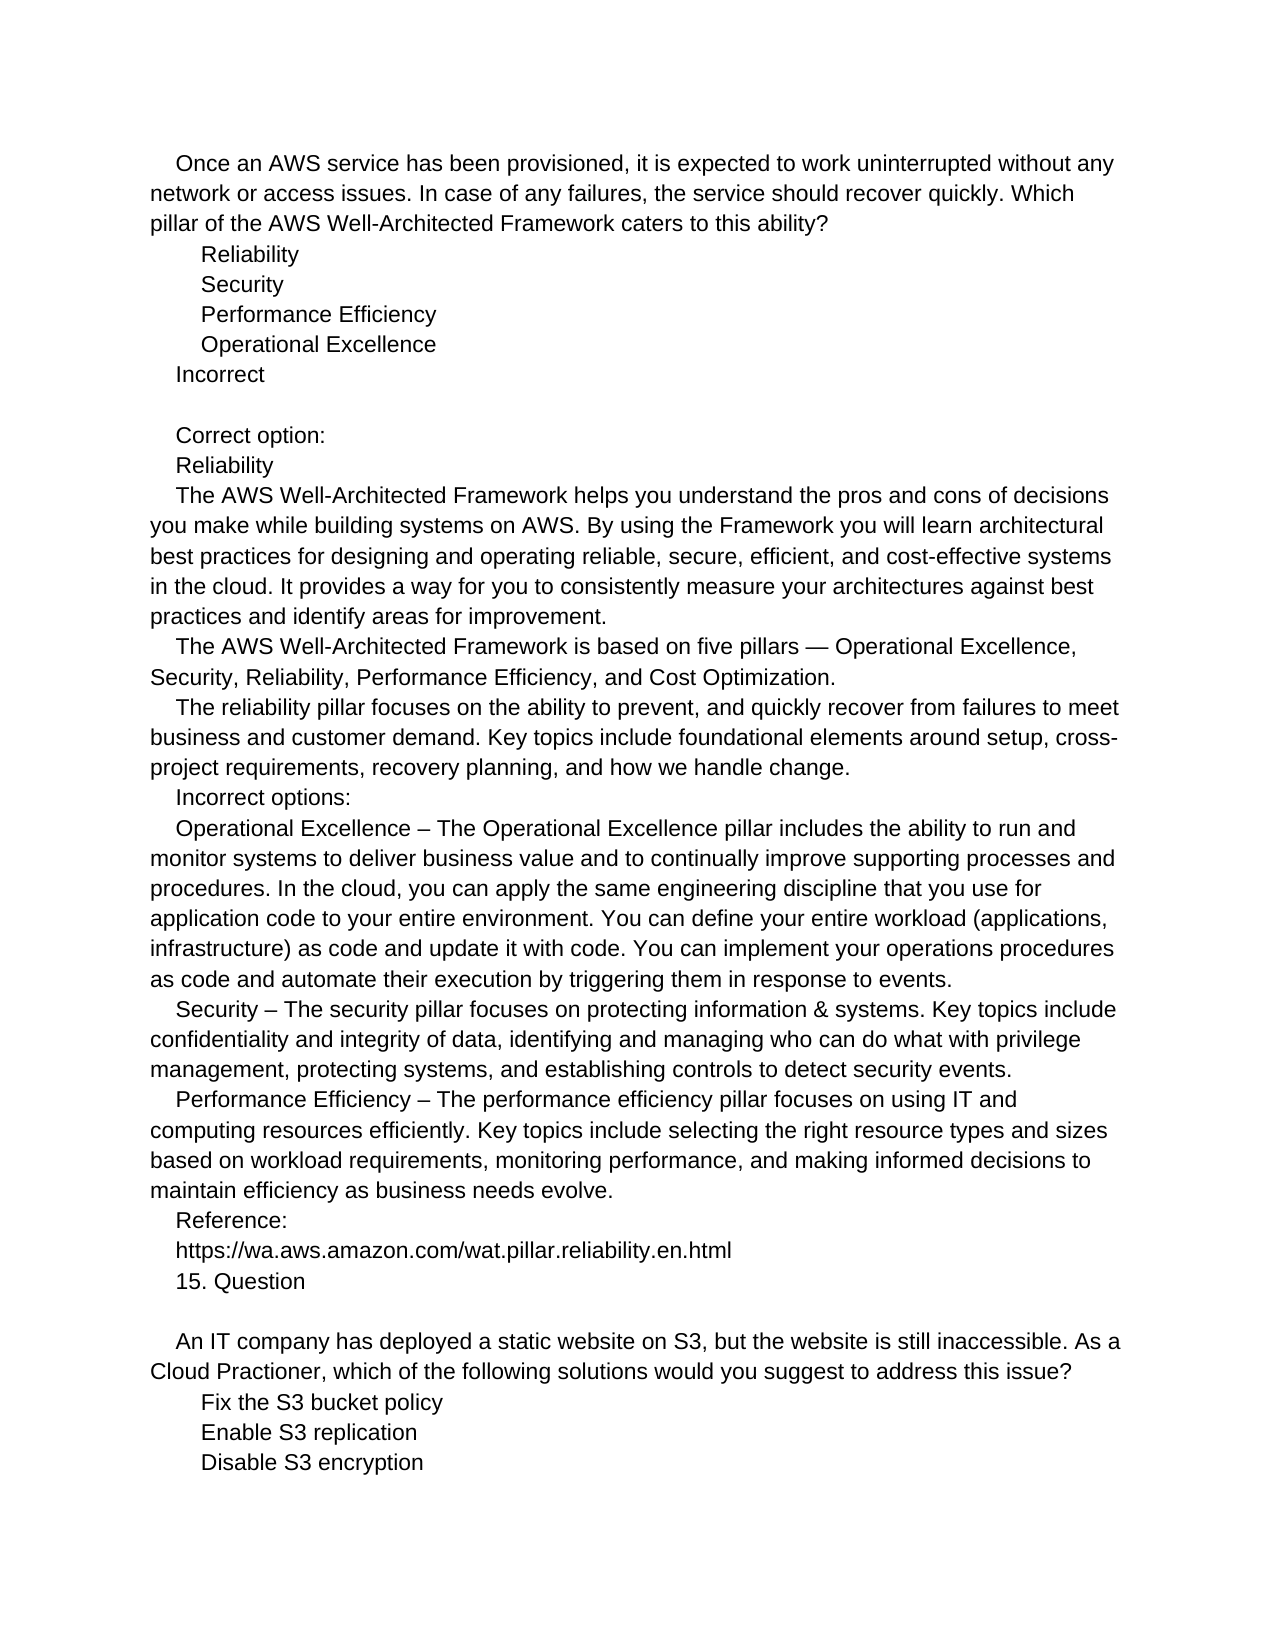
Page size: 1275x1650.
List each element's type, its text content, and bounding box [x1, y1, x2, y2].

text The AWS Well-Architected Framework is based on five pillars — Operational Excellence, Security, Reliability, Performance Efficiency, and Cost Optimization. [150, 633, 1125, 690]
text 15. Question [150, 1268, 1125, 1294]
text Incorrect options: [150, 784, 1125, 811]
text Fix the S3 bucket policy [150, 1388, 1125, 1415]
text The AWS Well-Architected Framework helps you understand the pros and cons of decisions you make while building systems on AWS. By using the Framework you will learn architectural best practices for designing and operating reliable, secure, efficient, and cost-effective systems in the cloud. It provides a way for you to consistently measure your architectures against best practices and identify areas for improvement. [150, 482, 1125, 629]
text Security – The security pillar focuses on protecting information & systems. Key topics include confidentiality and integrity of data, identifying and managing who can do what with privilege management, protecting systems, and establishing controls to detect security events. [150, 996, 1125, 1083]
text Reliability [150, 241, 1125, 267]
text An IT company has deployed a static website on S3, but the website is still inaccessible. As a Cloud Practioner, which of the following solutions would you suggest to address this issue? [150, 1328, 1125, 1385]
text Reference: [150, 1207, 1125, 1234]
text Operational Excellence – The Operational Excellence pillar includes the ability to run and monitor systems to deliver business value and to continually improve supporting processes and procedures. In the cloud, you can apply the same engineering discipline that you use for application code to your entire environment. You can define your entire workload (applications, infrastructure) as code and update it with code. You can implement your operations procedures as code and automate their execution by triggering them in response to events. [150, 814, 1125, 992]
text Operational Excellence [150, 331, 1125, 358]
text Performance Efficiency – The performance efficiency pillar focuses on using IT and computing resources efficiently. Key topics include selecting the right resource types and sizes based on workload requirements, monitoring performance, and making informed decisions to maintain efficiency as business needs evolve. [150, 1086, 1125, 1203]
text Enable S3 replication [150, 1419, 1125, 1445]
text Performance Efficiency [150, 301, 1125, 327]
text Security [150, 271, 1125, 297]
text Correct option: [150, 422, 1125, 448]
text Reliability [150, 452, 1125, 478]
text The reliability pillar focuses on the ability to prevent, and quickly recover from failures to meet business and customer demand. Key topics include foundational elements around setup, cross-project requirements, recovery planning, and how we handle change. [150, 694, 1125, 781]
text Once an AWS service has been provisioned, it is expected to work uninterrupted without any network or access issues. In case of any failures, the service should recover quickly. Which pillar of the AWS Well-Architected Framework caters to this ability? [150, 150, 1125, 237]
text Disable S3 encryption [150, 1449, 1125, 1475]
text Incorrect [150, 361, 1125, 388]
text https://wa.aws.amazon.com/wat.pillar.reliability.en.html [150, 1237, 1125, 1264]
